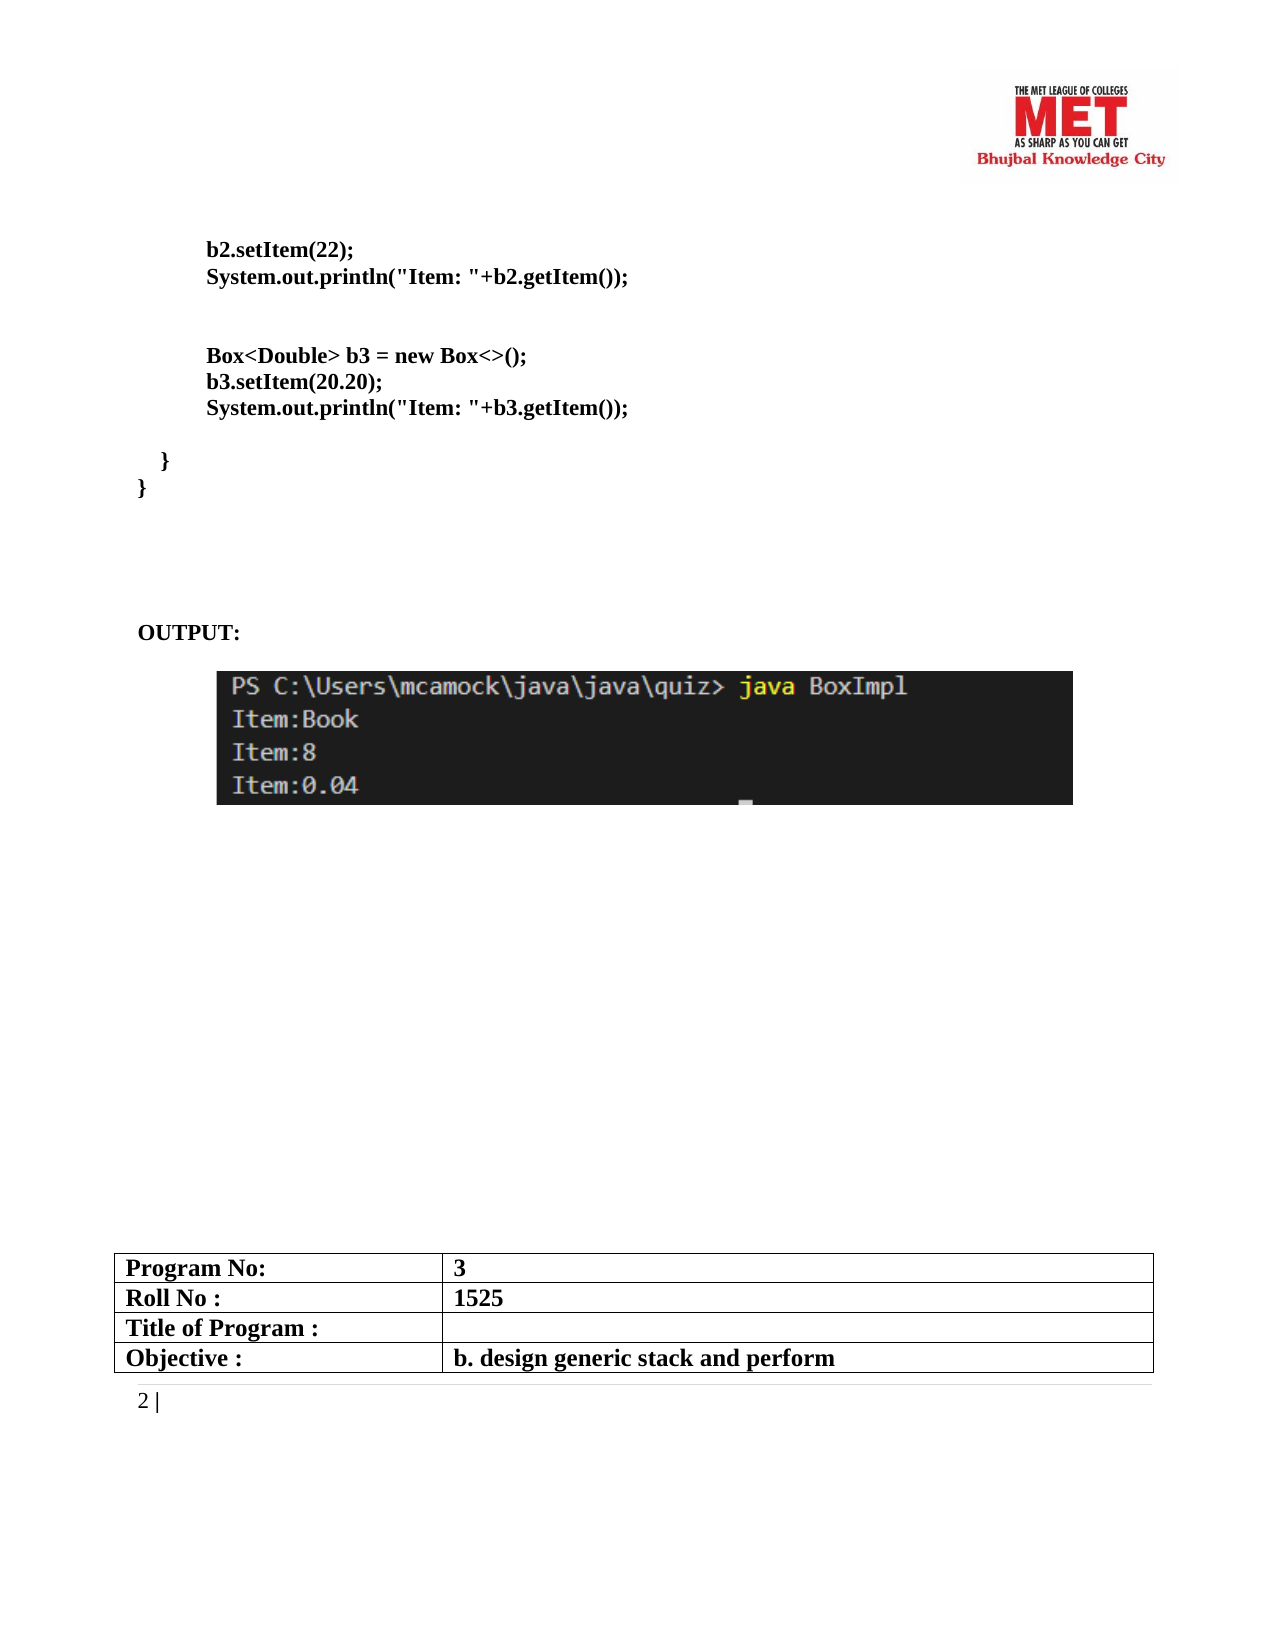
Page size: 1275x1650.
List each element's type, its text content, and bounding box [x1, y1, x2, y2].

table_header Program No: [115, 1254, 442, 1282]
text Box<Double> b3 = new Box<>(); [137, 342, 1152, 368]
text System.out.println("Item: "+b2.getItem()); [137, 263, 1152, 289]
picture [302, 67, 1180, 185]
table_cell Objective : [115, 1343, 442, 1372]
text } [137, 447, 1152, 473]
text System.out.println("Item: "+b3.getItem()); [137, 394, 1152, 421]
table_header 3 [443, 1254, 1153, 1282]
text b2.setItem(22); [137, 236, 1152, 263]
text } [137, 473, 1152, 500]
table_cell Title of Program : [115, 1313, 442, 1342]
table_cell b. design generic stack and perform [443, 1343, 1153, 1372]
text b3.setItem(20.20); [137, 368, 1152, 394]
table_cell [443, 1313, 1153, 1342]
picture [216, 671, 1073, 805]
table_cell Roll No : [115, 1283, 442, 1312]
text OUTPUT: [137, 619, 1152, 645]
table_cell 1525 [443, 1283, 1153, 1312]
